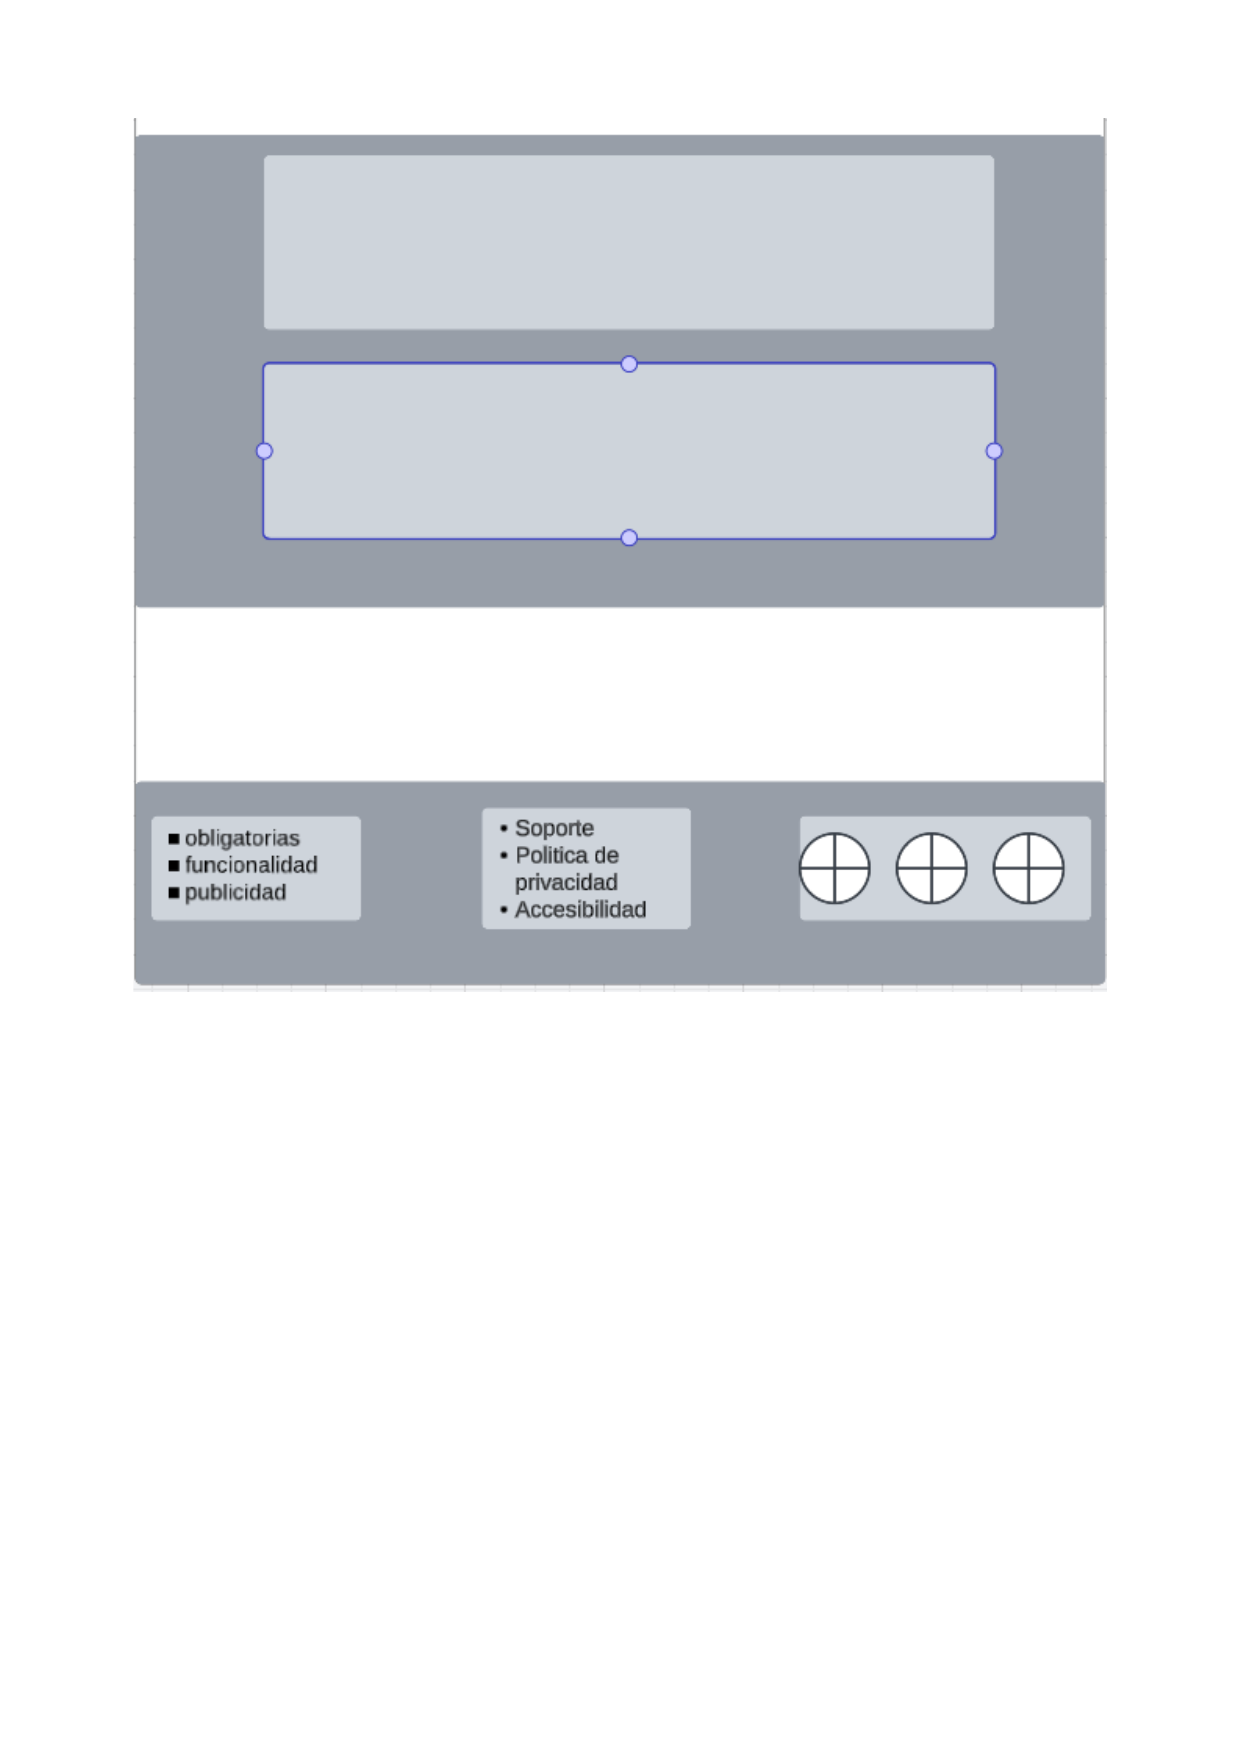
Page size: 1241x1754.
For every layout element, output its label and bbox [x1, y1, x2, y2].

picture [133, 118, 1107, 992]
